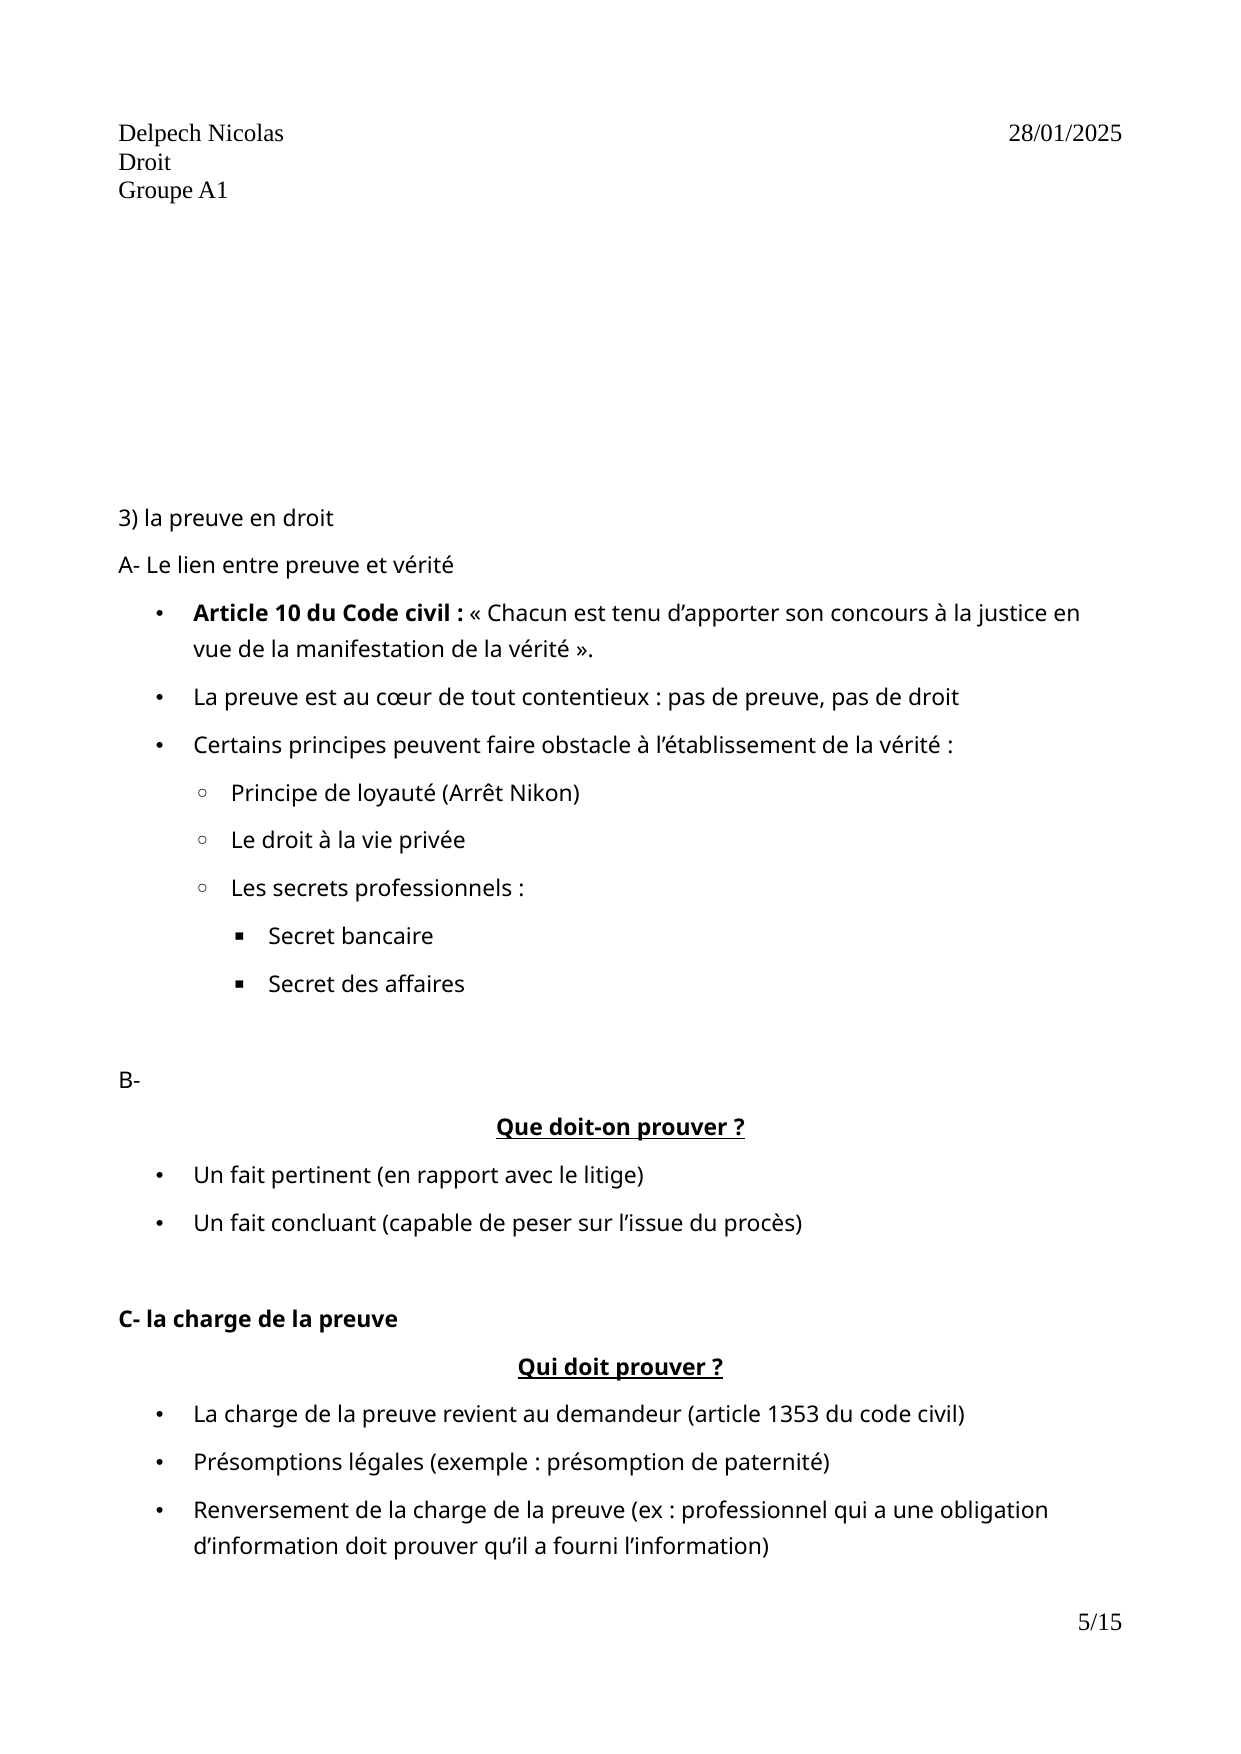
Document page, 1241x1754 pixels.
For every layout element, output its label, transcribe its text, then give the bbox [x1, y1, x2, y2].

list Présomptions légales (exemple : présomption de paternité) [156, 1446, 1122, 1477]
list Un fait concluant (capable de peser sur l’issue du procès) [156, 1207, 1122, 1238]
text Qui doit prouver ? [118, 1350, 1122, 1382]
list Certains principes peuvent faire obstacle à l’établissement de la vérité : [156, 729, 1122, 760]
list Renversement de la charge de la preuve (ex : professionnel qui a une obligation d’information doit prouver qu’il a fourni l’information) [156, 1494, 1122, 1561]
list Article 10 du Code civil : « Chacun est tenu d’apporter son concours à la justice en vue de la manifestation de la vérité ». [156, 597, 1122, 664]
text B- [118, 1063, 1122, 1095]
list La charge de la preuve revient au demandeur (article 1353 du code civil) [156, 1398, 1122, 1429]
text C- la charge de la preuve [118, 1303, 1122, 1334]
list Principe de loyauté (Arrêt Nikon) [193, 777, 1122, 808]
list Les secrets professionnels : [193, 872, 1122, 903]
list Secret des affaires [231, 968, 1122, 999]
text Que doit-on prouver ? [118, 1111, 1122, 1143]
list La preuve est au cœur de tout contentieux : pas de preuve, pas de droit [156, 681, 1122, 712]
list Secret bancaire [231, 920, 1122, 951]
text A- Le lien entre preuve et vérité [118, 549, 1122, 581]
list Un fait pertinent (en rapport avec le litige) [156, 1159, 1122, 1190]
text 3) la preuve en droit [118, 502, 1122, 533]
list Le droit à la vie privée [193, 824, 1122, 856]
